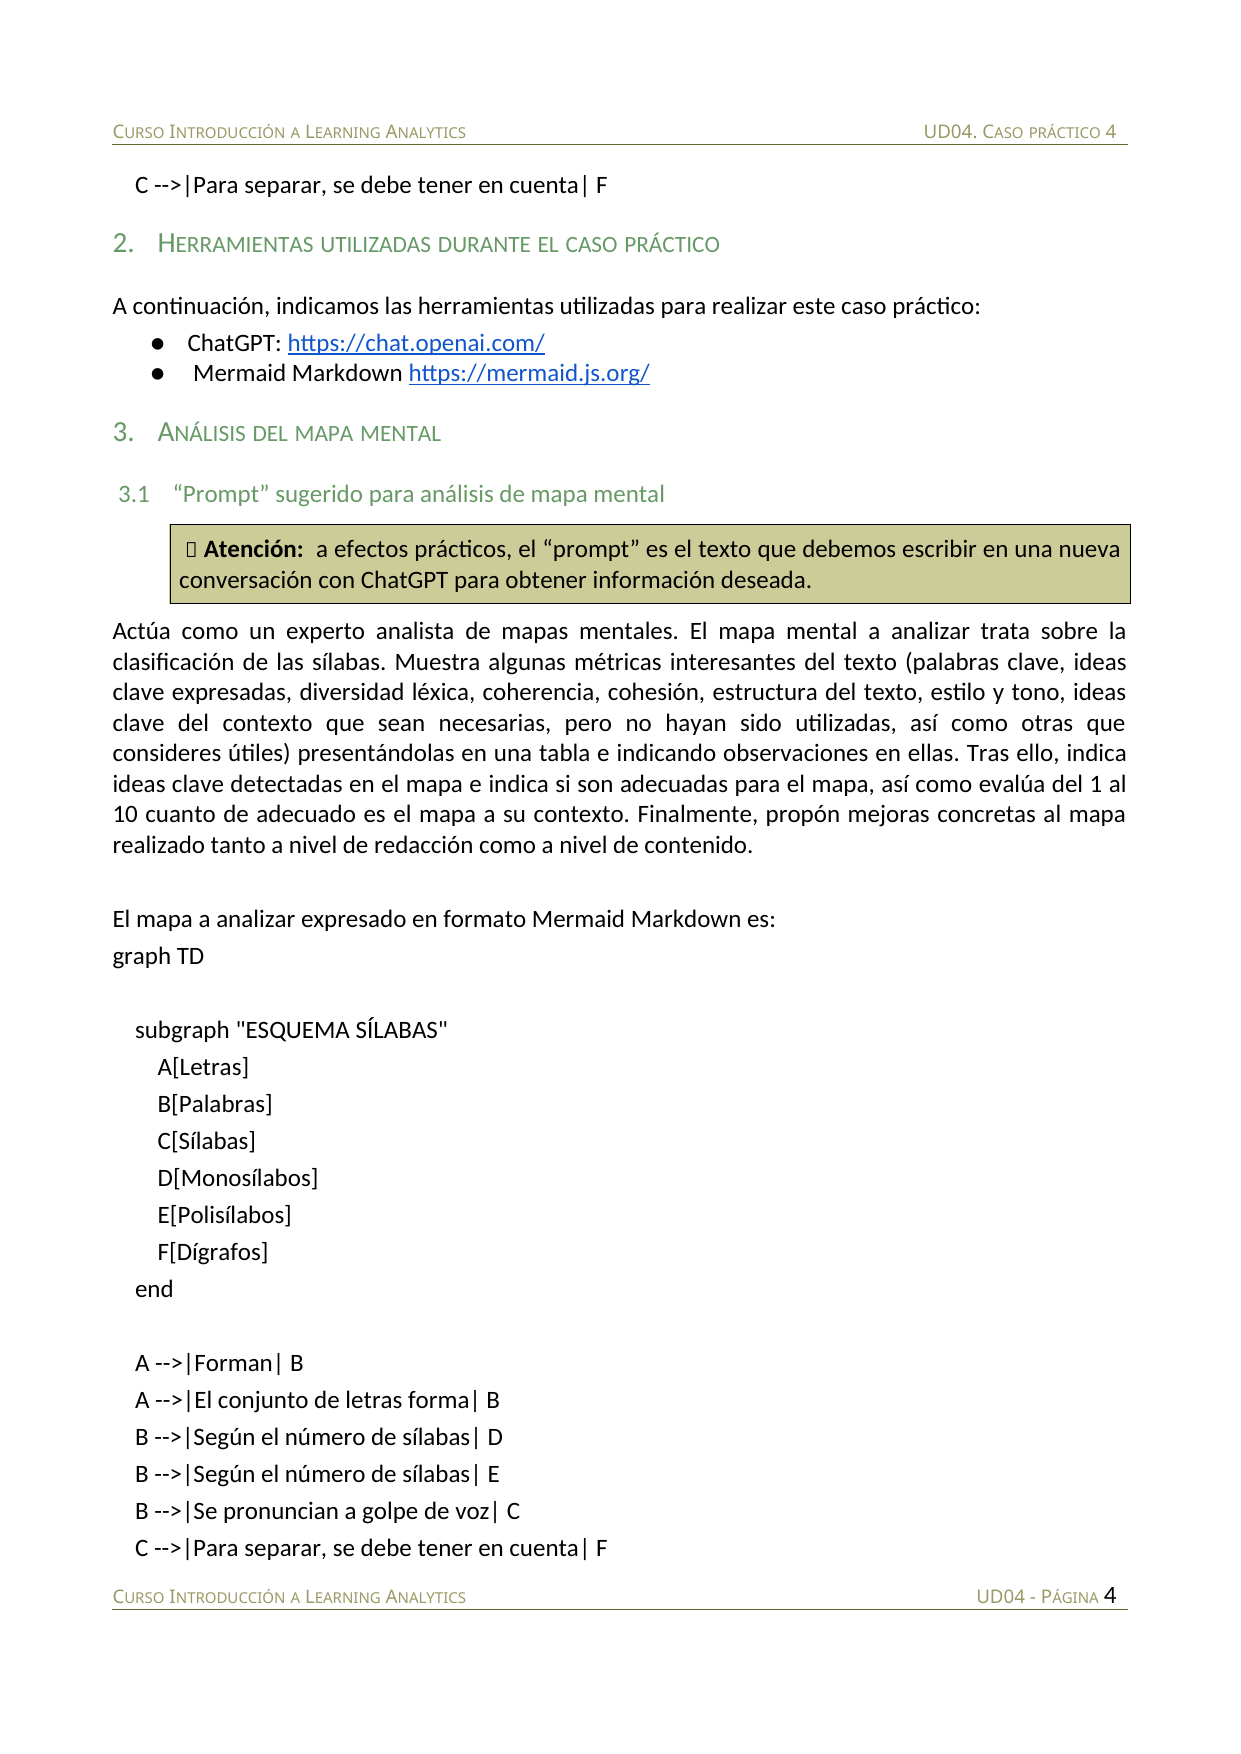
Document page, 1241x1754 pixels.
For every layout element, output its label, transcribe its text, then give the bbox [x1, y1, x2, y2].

text B -->|Según el número de sílabas| E [112, 1458, 1128, 1488]
subtitle “Prompt” sugerido para análisis de mapa mental [112, 479, 1128, 509]
text ❕ Atención: a efectos prácticos, el “prompt” es el texto que debemos escribir en una nueva conversación con ChatGPT para obtener información deseada. [171, 525, 1130, 603]
list Mermaid Markdown https://mermaid.js.org/ [150, 358, 1128, 388]
text B[Palabras] [112, 1088, 1128, 1118]
text F[Dígrafos] [112, 1236, 1128, 1266]
text El mapa a analizar expresado en formato Mermaid Markdown es: [112, 903, 1128, 934]
text C -->|Para separar, se debe tener en cuenta| F [112, 169, 1128, 199]
text A -->|El conjunto de letras forma| B [112, 1384, 1128, 1414]
text graph TD [112, 940, 1128, 971]
list ChatGPT: https://chat.openai.com/ [150, 327, 1128, 358]
text E[Polisílabos] [112, 1199, 1128, 1229]
text end [112, 1273, 1128, 1303]
text subgraph "ESQUEMA SÍLABAS" [112, 1014, 1128, 1044]
text B -->|Se pronuncian a golpe de voz| C [112, 1495, 1128, 1525]
subtitle Herramientas utilizadas durante el caso práctico [112, 224, 1128, 260]
text C[Sílabas] [112, 1125, 1128, 1156]
text D[Monosílabos] [112, 1162, 1128, 1192]
text A[Letras] [112, 1051, 1128, 1082]
text Actúa como un experto analista de mapas mentales. El mapa mental a analizar trata sobre la clasificación de las sílabas. Muestra algunas métricas interesantes del texto (palabras clave, ideas clave expresadas, diversidad léxica, coherencia, cohesión, estructura del texto, estilo y tono, ideas clave del contexto que sean necesarias, pero no hayan sido utilizadas, así como otras que consideres útiles) presentándolas en una tabla e indicando observaciones en ellas. Tras ello, indica ideas clave detectadas en el mapa e indica si son adecuadas para el mapa, así como evalúa del 1 al 10 cuanto de adecuado es el mapa a su contexto. Finalmente, propón mejoras concretas al mapa realizado tanto a nivel de redacción como a nivel de contenido. [112, 616, 1128, 860]
text B -->|Según el número de sílabas| D [112, 1421, 1128, 1451]
text A -->|Forman| B [112, 1347, 1128, 1377]
text A continuación, indicamos las herramientas utilizadas para realizar este caso práctico: [112, 290, 1128, 321]
subtitle Análisis del mapa mental [112, 413, 1128, 448]
text C -->|Para separar, se debe tener en cuenta| F [112, 1532, 1128, 1562]
